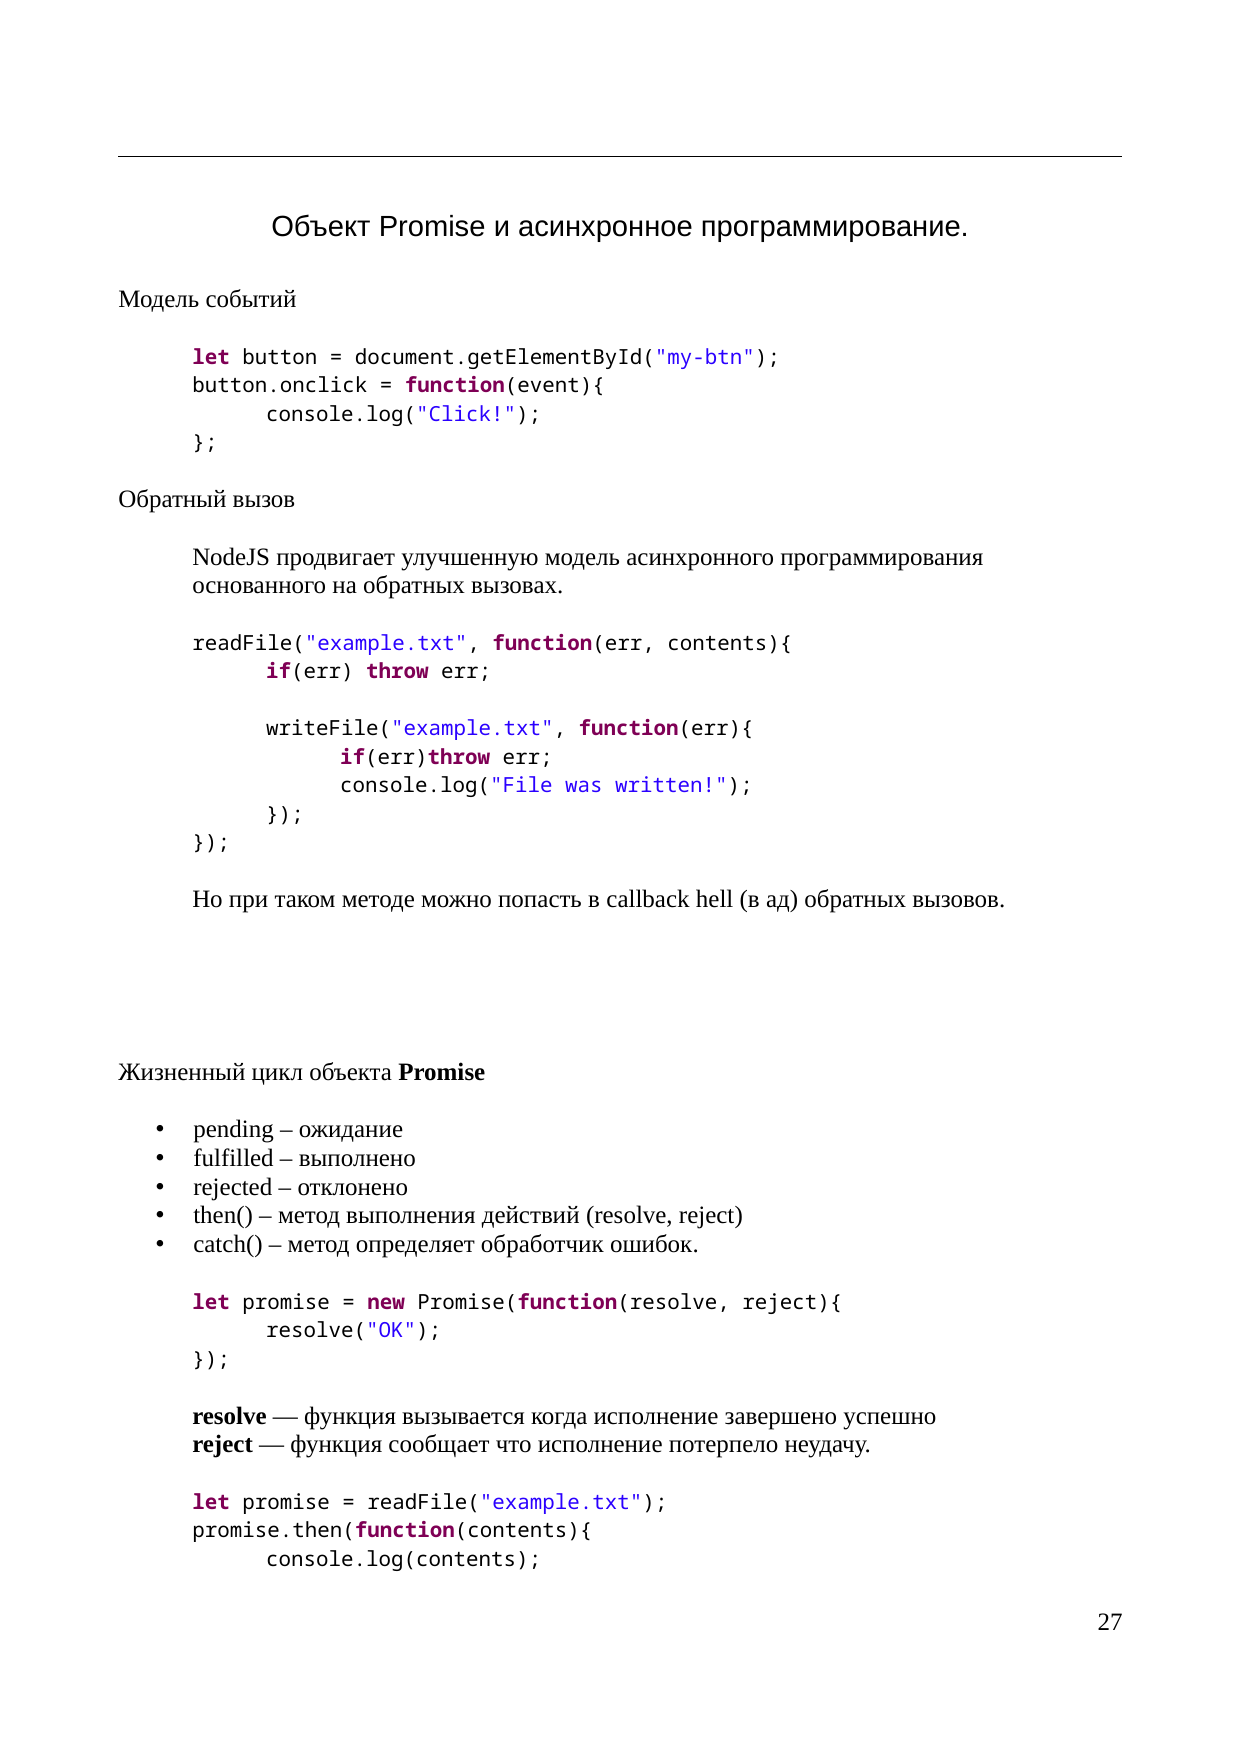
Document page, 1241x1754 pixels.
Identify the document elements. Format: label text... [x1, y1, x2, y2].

text }); [192, 1344, 1122, 1372]
text Обратный вызов [118, 484, 1122, 513]
text writeFile("example.txt", function(err){ [192, 713, 1122, 742]
text resolve — функция вызывается когда исполнение завершено успешно [192, 1401, 1122, 1429]
text readFile("example.txt", function(err, contents){ [192, 628, 1122, 656]
text let promise = readFile("example.txt"); [192, 1487, 1122, 1516]
text }); [192, 799, 1122, 827]
text console.log("File was written!"); [192, 770, 1122, 799]
list then() – метод выполнения действий (resolve, reject) [156, 1201, 1122, 1229]
text }; [192, 427, 1122, 456]
text NodeJS продвигает улучшенную модель асинхронного программирования основанного на обратных вызовах. [192, 542, 1122, 599]
text console.log("Click!"); [192, 399, 1122, 427]
list fulfilled – выполнено [156, 1143, 1122, 1172]
text Но при таком методе можно попасть в callback hell (в ад) обратных вызовов. [192, 884, 1122, 913]
list pending – ожидание [156, 1114, 1122, 1143]
text Модель событий [118, 284, 1122, 313]
text console.log(contents); [192, 1544, 1122, 1572]
text let promise = new Promise(function(resolve, reject){ [192, 1287, 1122, 1315]
text if(err) throw err; [192, 656, 1122, 685]
text }); [192, 827, 1122, 856]
subtitle Объект Promise и асинхронное программирование. [118, 209, 1122, 243]
text reject — функция сообщает что исполнение потерпело неудачу. [192, 1429, 1122, 1458]
list rejected – отклонено [156, 1172, 1122, 1201]
text let button = document.getElementById("my-btn"); [192, 342, 1122, 370]
text Жизненный цикл объекта Promise [118, 1057, 1122, 1086]
text button.onclick = function(event){ [192, 370, 1122, 399]
text resolve("OK"); [192, 1315, 1122, 1344]
text if(err)throw err; [192, 742, 1122, 770]
text promise.then(function(contents){ [192, 1516, 1122, 1544]
list catch() – метод определяет обработчик ошибок. [156, 1229, 1122, 1258]
